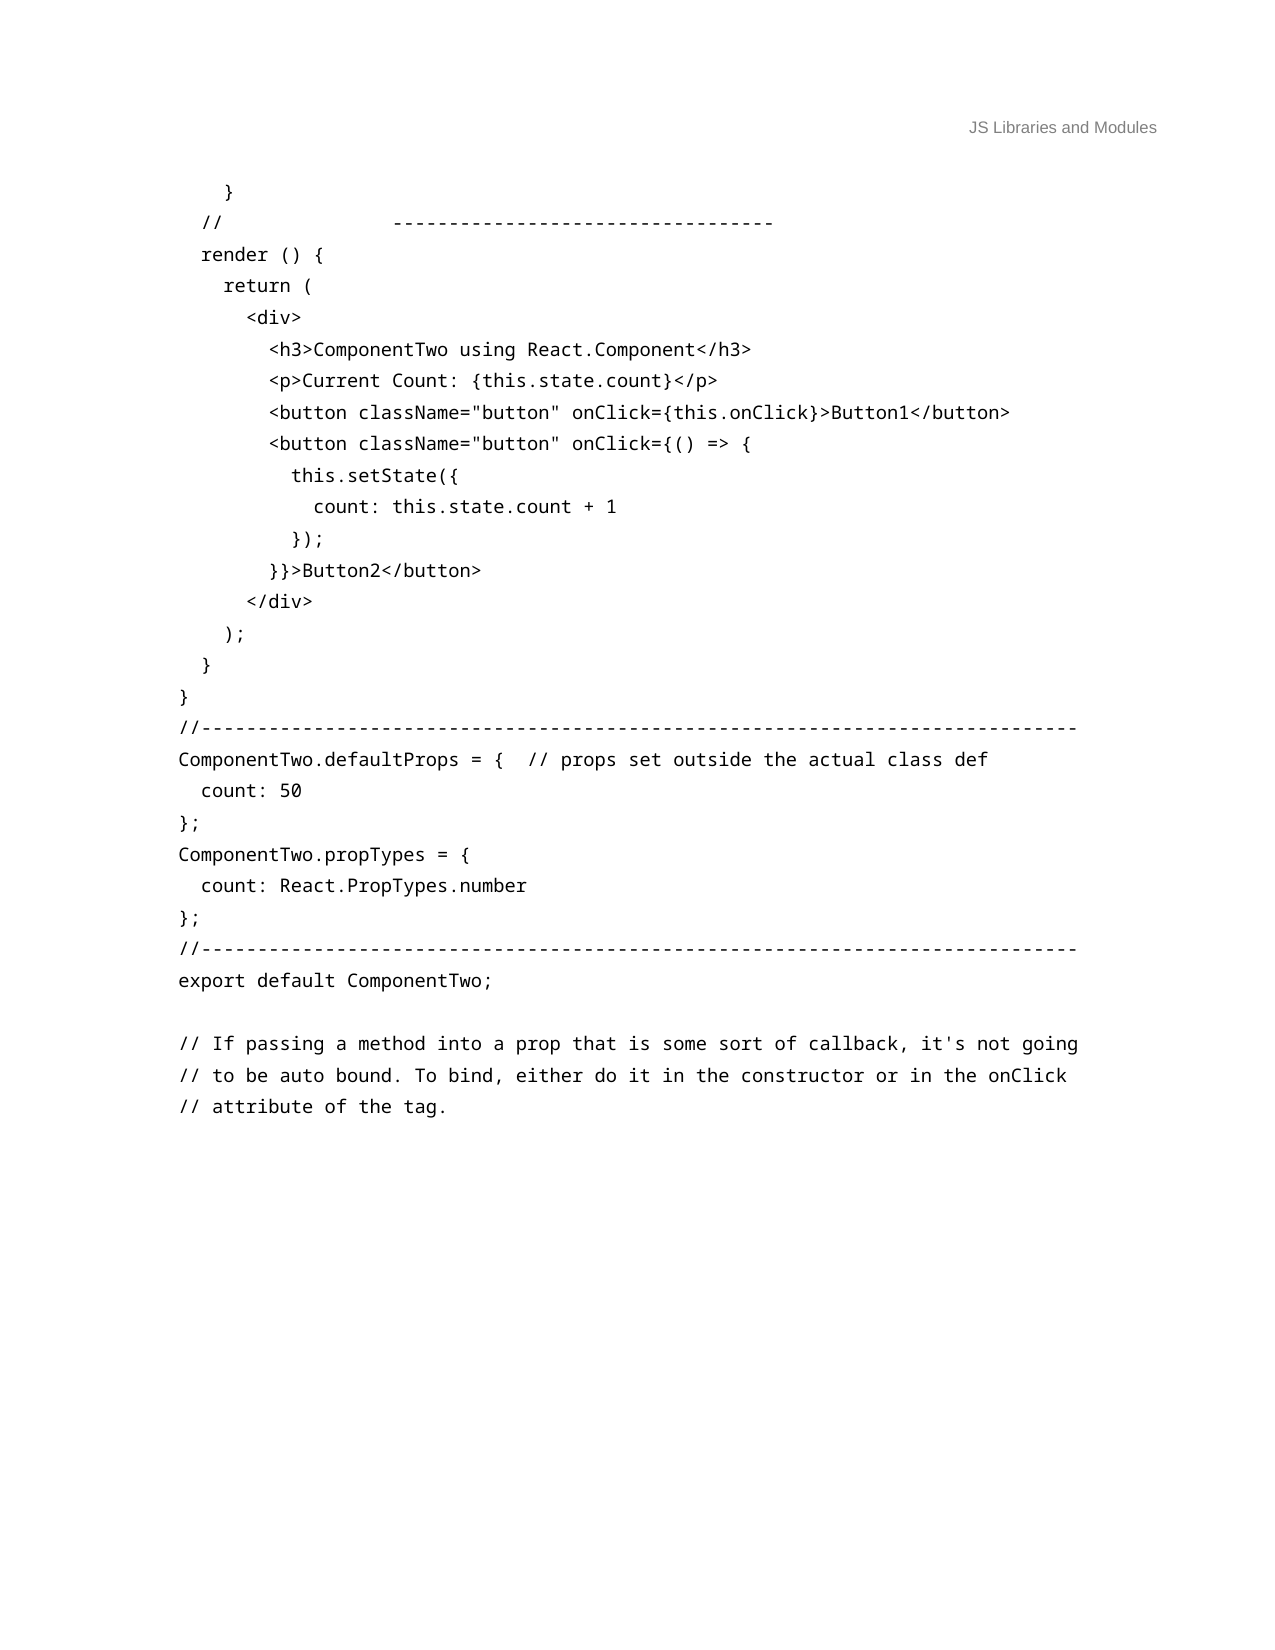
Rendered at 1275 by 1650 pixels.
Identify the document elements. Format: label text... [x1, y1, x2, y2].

text } [178, 178, 1157, 204]
text ComponentTwo.defaultProps = { // props set outside the actual class def [178, 746, 1157, 772]
text // attribute of the tag. [178, 1093, 1157, 1119]
text <h3>ComponentTwo using React.Component</h3> [178, 336, 1157, 361]
text ComponentTwo.propTypes = { [178, 841, 1157, 866]
text } [178, 652, 1157, 677]
text count: React.PropTypes.number [178, 872, 1157, 898]
text count: 50 [178, 778, 1157, 803]
text <button className="button" onClick={() => { [178, 431, 1157, 456]
text ); [178, 620, 1157, 646]
text }}>Button2</button> [178, 557, 1157, 582]
text // to be auto bound. To bind, either do it in the constructor or in the onClick [178, 1062, 1157, 1087]
text // If passing a method into a prop that is some sort of callback, it's not going [178, 1030, 1157, 1056]
text this.setState({ [178, 462, 1157, 488]
text render () { [178, 241, 1157, 267]
text //------------------------------------------------------------------------------ [178, 936, 1157, 961]
text <p>Current Count: {this.state.count}</p> [178, 367, 1157, 393]
text }); [178, 525, 1157, 551]
text }; [178, 904, 1157, 929]
text // ---------------------------------- [178, 210, 1157, 235]
text count: this.state.count + 1 [178, 494, 1157, 519]
text //------------------------------------------------------------------------------ [178, 715, 1157, 740]
text }; [178, 809, 1157, 835]
text return ( [178, 273, 1157, 298]
text <div> [178, 304, 1157, 330]
text } [178, 683, 1157, 709]
text </div> [178, 588, 1157, 614]
text <button className="button" onClick={this.onClick}>Button1</button> [178, 399, 1157, 424]
text export default ComponentTwo; [178, 967, 1157, 993]
